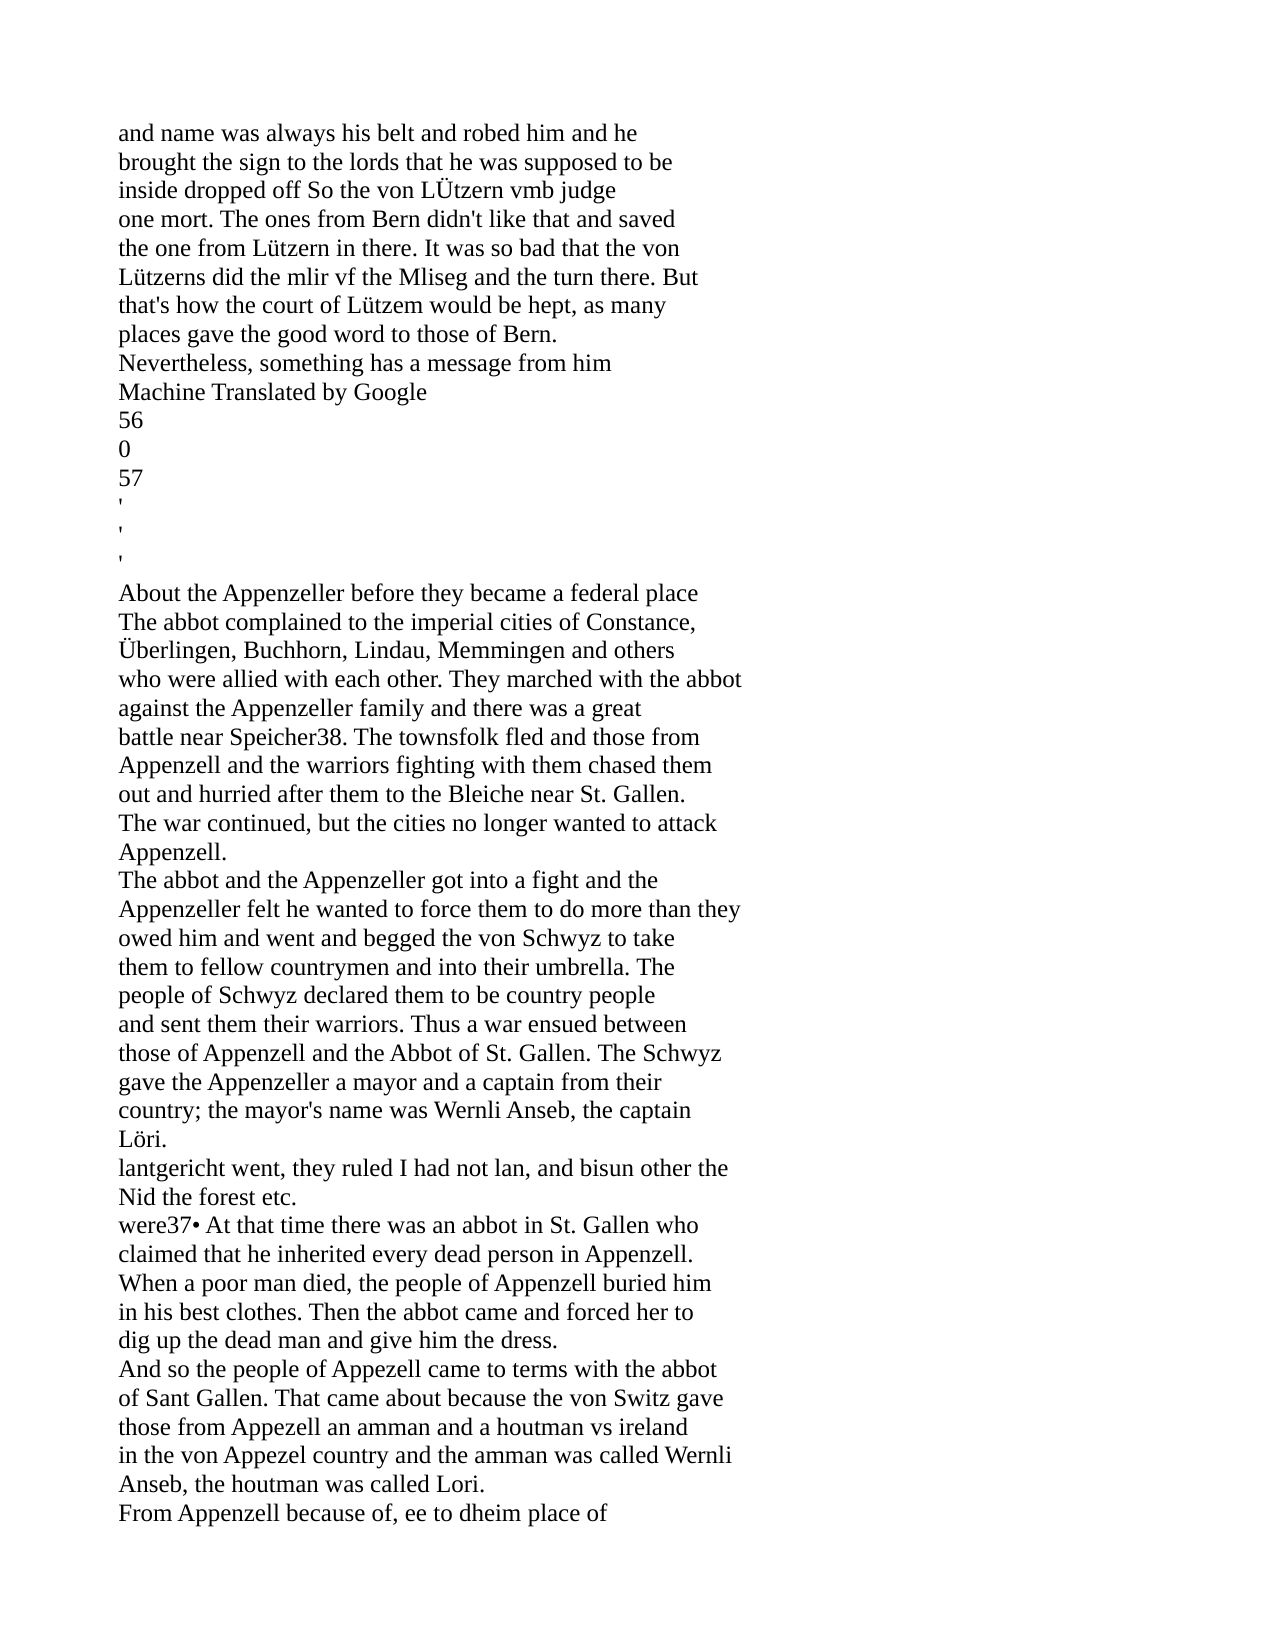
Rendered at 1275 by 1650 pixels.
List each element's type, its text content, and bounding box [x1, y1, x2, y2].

text gave the Appenzeller a mayor and a captain from their [118, 1067, 1157, 1096]
text 0 [118, 434, 1157, 463]
text claimed that he inherited every dead person in Appenzell. [118, 1239, 1157, 1268]
text ' [118, 549, 1157, 578]
text ' [118, 492, 1157, 521]
text were37• At that time there was an abbot in St. Gallen who [118, 1211, 1157, 1239]
text who were allied with each other. They marched with the abbot [118, 664, 1157, 693]
text And so the people of Appezell came to terms with the abbot [118, 1354, 1157, 1383]
text out and hurried after them to the Bleiche near St. Gallen. [118, 779, 1157, 808]
text those from Appezell an amman and a houtman vs ireland [118, 1412, 1157, 1441]
text dig up the dead man and give him the dress. [118, 1326, 1157, 1354]
text When a poor man died, the people of Appenzell buried him [118, 1268, 1157, 1297]
text The abbot and the Appenzeller got into a fight and the [118, 866, 1157, 894]
text in the von Appezel country and the amman was called Wernli [118, 1441, 1157, 1469]
text and name was always his belt and robed him and he [118, 118, 1157, 147]
text that's how the court of Lützem would be hept, as many [118, 291, 1157, 319]
text of Sant Gallen. That came about because the von Switz gave [118, 1383, 1157, 1412]
text inside dropped off So the von LÜtzern vmb judge [118, 176, 1157, 204]
text battle near Speicher38. The townsfolk fled and those from [118, 722, 1157, 751]
text The abbot complained to the imperial cities of Constance, [118, 607, 1157, 636]
text owed him and went and begged the von Schwyz to take [118, 923, 1157, 952]
text them to fellow countrymen and into their umbrella. The [118, 952, 1157, 981]
text Machine Translated by Google [118, 377, 1157, 406]
text Appenzeller felt he wanted to force them to do more than they [118, 894, 1157, 923]
text Appenzell. [118, 837, 1157, 866]
text one mort. The ones from Bern didn't like that and saved [118, 204, 1157, 233]
text Anseb, the houtman was called Lori. [118, 1469, 1157, 1498]
text people of Schwyz declared them to be country people [118, 981, 1157, 1009]
text the one from Lützern in there. It was so bad that the von [118, 233, 1157, 262]
text in his best clothes. Then the abbot came and forced her to [118, 1297, 1157, 1326]
text those of Appenzell and the Abbot of St. Gallen. The Schwyz [118, 1038, 1157, 1067]
text brought the sign to the lords that he was supposed to be [118, 147, 1157, 176]
text From Appenzell because of, ee to dheim place of [118, 1498, 1157, 1527]
text Lützerns did the mlir vf the Mliseg and the turn there. But [118, 262, 1157, 291]
text country; the mayor's name was Wernli Anseb, the captain [118, 1096, 1157, 1124]
text places gave the good word to those of Bern. [118, 319, 1157, 348]
text Nevertheless, something has a message from him [118, 348, 1157, 377]
text About the Appenzeller before they became a federal place [118, 578, 1157, 607]
text lantgericht went, they ruled I had not lan, and bisun other the [118, 1153, 1157, 1182]
text The war continued, but the cities no longer wanted to attack [118, 808, 1157, 837]
text Überlingen, Buchhorn, Lindau, Memmingen and others [118, 636, 1157, 664]
text Nid the forest etc. [118, 1182, 1157, 1211]
text ' [118, 521, 1157, 549]
text Löri. [118, 1124, 1157, 1153]
text 57 [118, 463, 1157, 492]
text Appenzell and the warriors fighting with them chased them [118, 751, 1157, 779]
text 56 [118, 406, 1157, 434]
text against the Appenzeller family and there was a great [118, 693, 1157, 722]
text and sent them their warriors. Thus a war ensued between [118, 1009, 1157, 1038]
